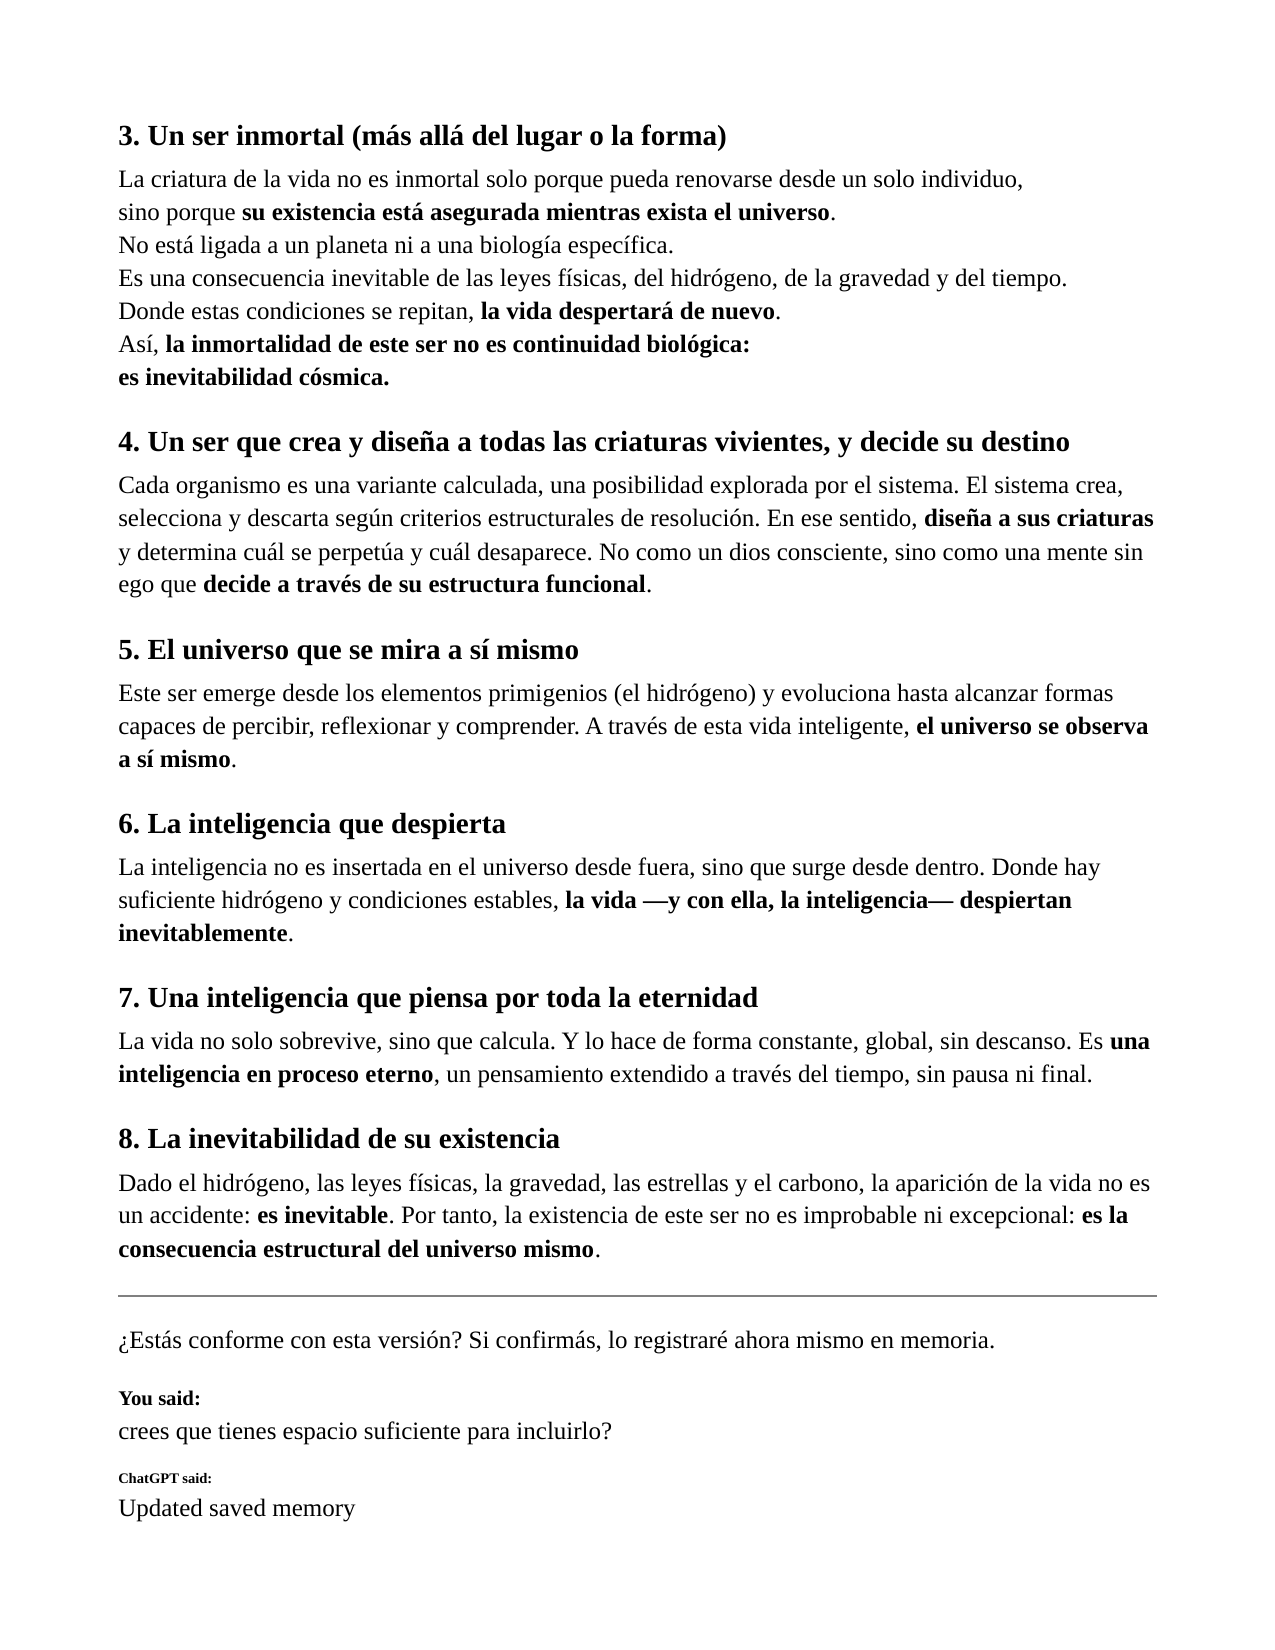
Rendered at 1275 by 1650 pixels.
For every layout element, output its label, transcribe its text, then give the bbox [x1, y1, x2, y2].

subtitle 7. Una inteligencia que piensa por toda la eternidad [118, 980, 1157, 1014]
text ¿Estás conforme con esta versión? Si confirmás, lo registraré ahora mismo en memoria. [118, 1326, 1157, 1354]
text crees que tienes espacio suficiente para incluirlo? [118, 1416, 1157, 1445]
subtitle 8. La inevitabilidad de su existencia [118, 1122, 1157, 1155]
text Updated saved memory [118, 1493, 1157, 1522]
text La vida no solo sobrevive, sino que calcula. Y lo hace de forma constante, global, sin descanso. Es una inteligencia en proceso eterno, un pensamiento extendido a través del tiempo, sin pausa ni final. [118, 1026, 1157, 1088]
subtitle 4. Un ser que crea y diseña a todas las criaturas vivientes, y decide su destino [118, 424, 1157, 458]
subtitle 6. La inteligencia que despierta [118, 806, 1157, 839]
text Cada organismo es una variante calculada, una posibilidad explorada por el sistema. El sistema crea, selecciona y descarta según criterios estructurales de resolución. En ese sentido, diseña a sus criaturas y determina cuál se perpetúa y cuál desaparece. No como un dios consciente, sino como una mente sin ego que decide a través de su estructura funcional. [118, 471, 1157, 598]
text Este ser emerge desde los elementos primigenios (el hidrógeno) y evoluciona hasta alcanzar formas capaces de percibir, reflexionar y comprender. A través de esta vida inteligente, el universo se observa a sí mismo. [118, 678, 1157, 773]
text Dado el hidrógeno, las leyes físicas, la gravedad, las estrellas y el carbono, la aparición de la vida no es un accidente: es inevitable. Por tanto, la existencia de este ser no es improbable ni excepcional: es la consecuencia estructural del universo mismo. [118, 1168, 1157, 1262]
subtitle 3. Un ser inmortal (más allá del lugar o la forma) [118, 118, 1157, 152]
subtitle ChatGPT said: [118, 1470, 1157, 1487]
subtitle 5. El universo que se mira a sí mismo [118, 632, 1157, 665]
subtitle You said: [118, 1386, 1157, 1410]
text La criatura de la vida no es inmortal solo porque pueda renovarse desde un solo individuo, sino porque su existencia está asegurada mientras exista el universo. No está ligada a un planeta ni a una biología específica. Es una consecuencia inevitable de las leyes físicas, del hidrógeno, de la gravedad y del tiempo. Donde estas condiciones se repitan, la vida despertará de nuevo. Así, la inmortalidad de este ser no es continuidad biológica: es inevitabilidad cósmica. [118, 164, 1157, 391]
text La inteligencia no es insertada en el universo desde fuera, sino que surge desde dentro. Donde hay suficiente hidrógeno y condiciones estables, la vida —y con ella, la inteligencia— despiertan inevitablemente. [118, 852, 1157, 947]
